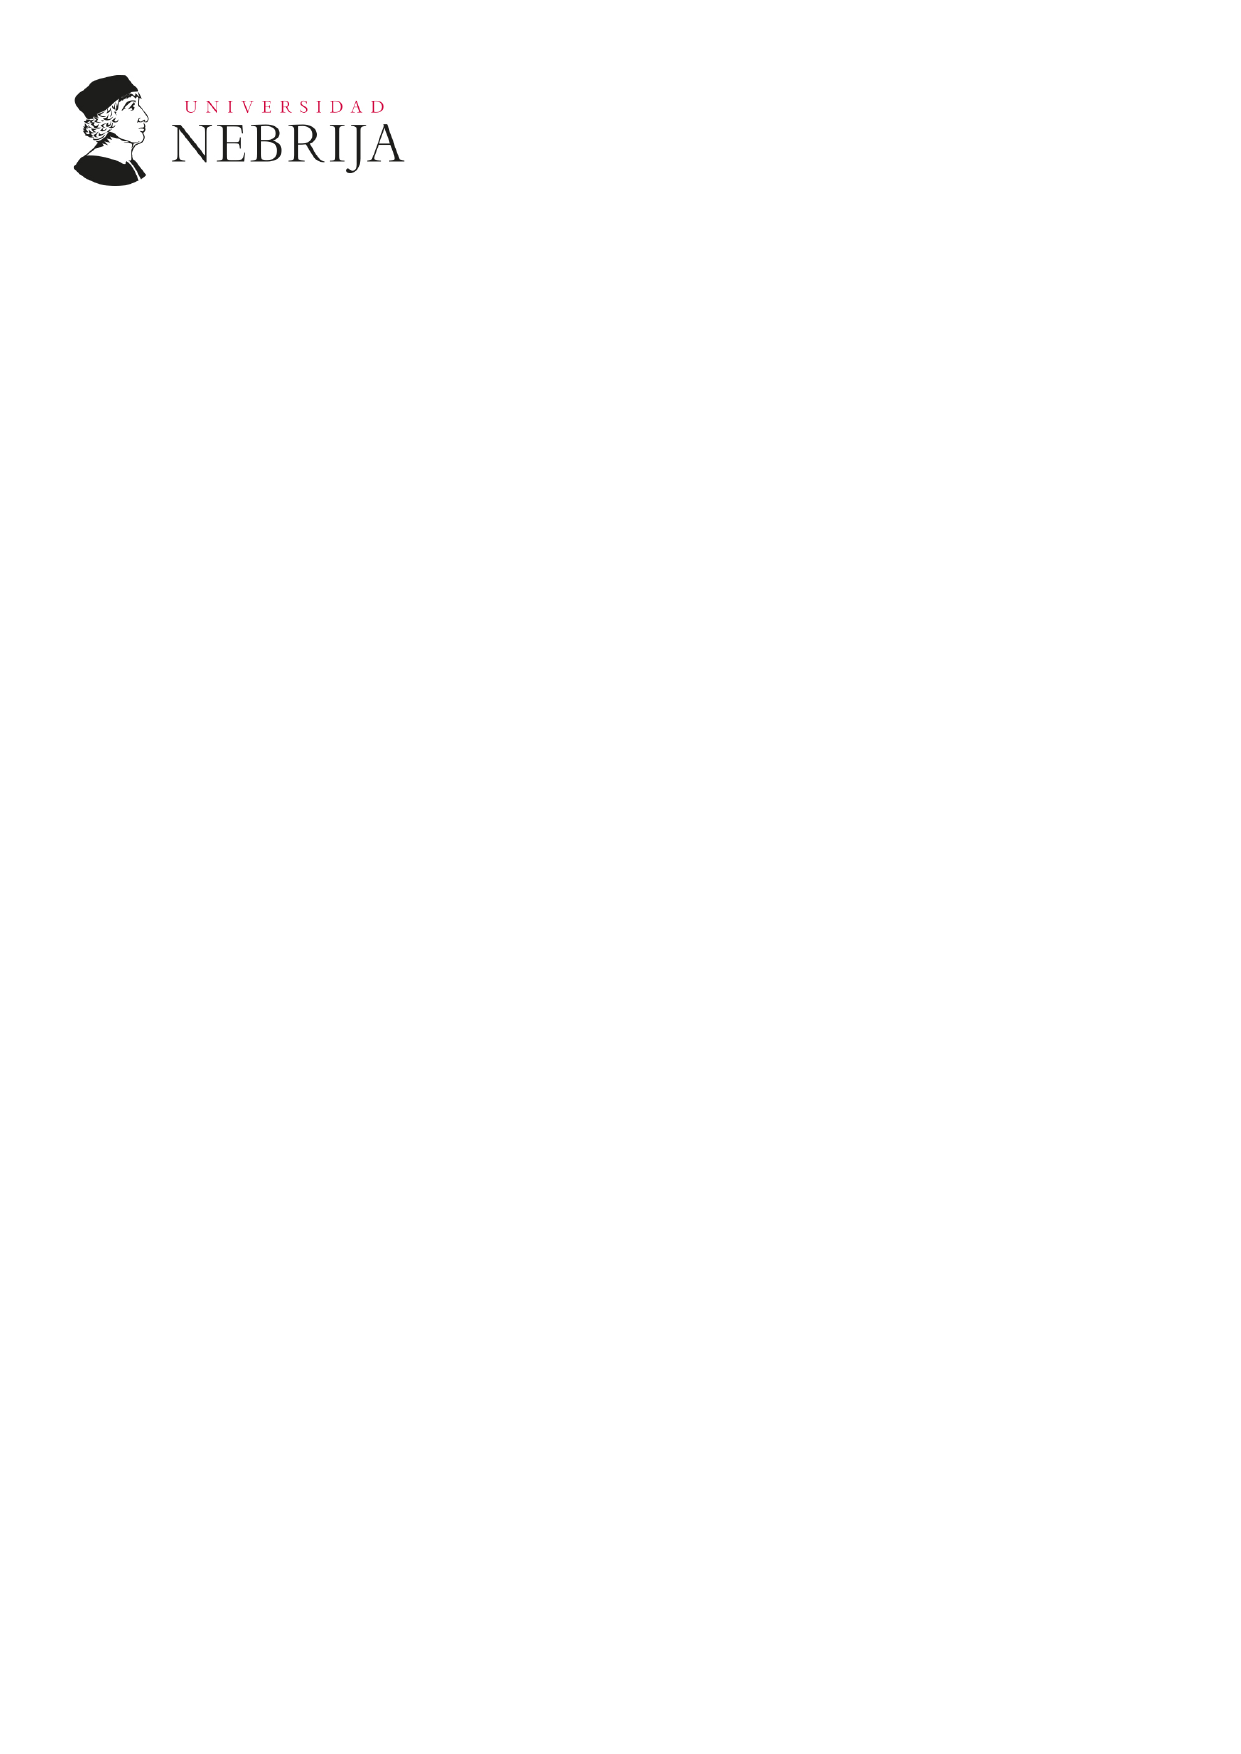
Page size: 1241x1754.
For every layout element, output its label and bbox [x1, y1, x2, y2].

picture [73, 75, 405, 186]
